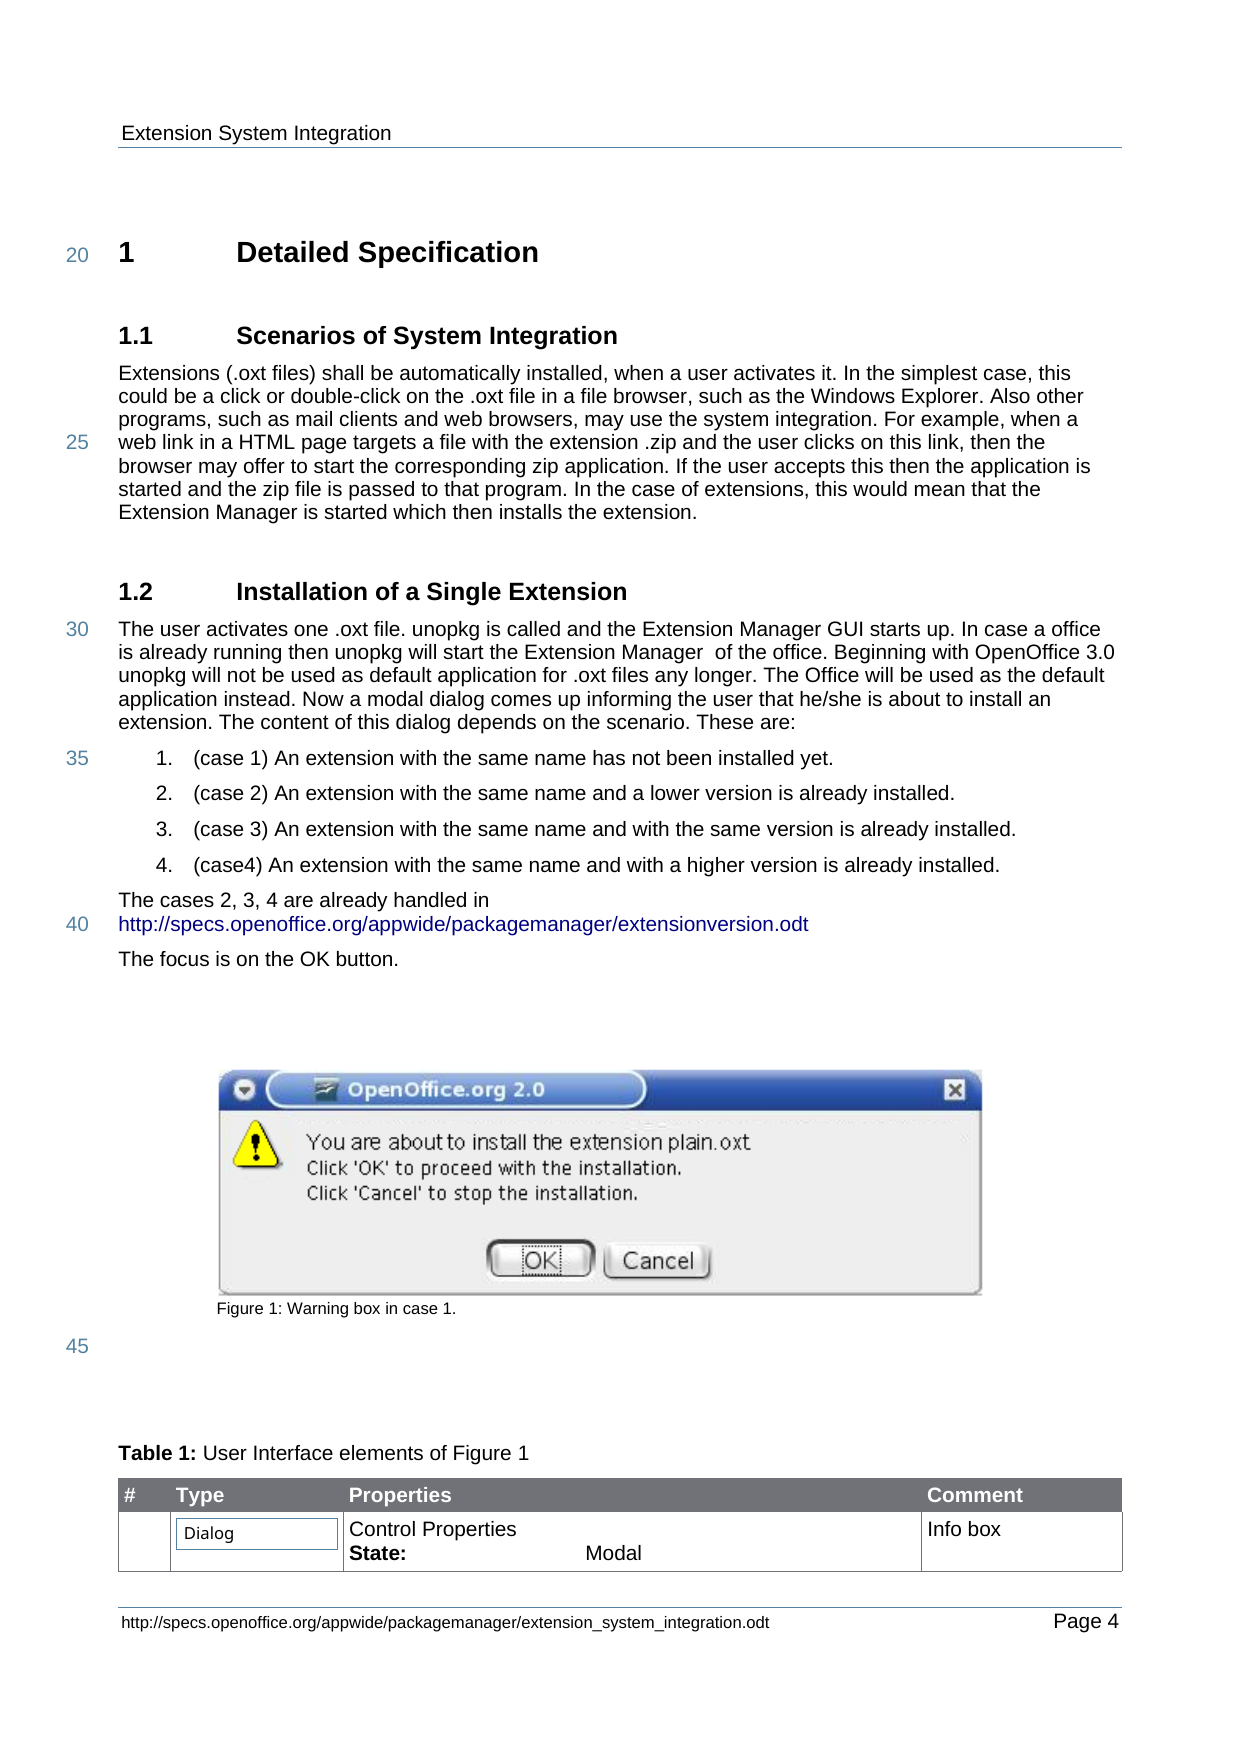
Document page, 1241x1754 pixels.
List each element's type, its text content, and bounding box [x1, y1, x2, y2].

text The focus is on the OK button. [118, 948, 1122, 971]
table_header Info box [922, 1512, 1122, 1571]
table_cell [171, 1512, 343, 1571]
table_header Comment [921, 1478, 1122, 1512]
list (case 2) An extension with the same name and a lower version is already installed. [156, 782, 1122, 805]
text Table 1: User Interface elements of Figure 1 [118, 1442, 1122, 1465]
text The user activates one .oxt file. unopkg is called and the Extension Manager GUI starts up. In case a office is already running then unopkg will start the Extension Manager of the office. Beginning with OpenOffice 3.0 unopkg will not be used as default application for .oxt files any longer. The Office will be used as the default application instead. Now a modal dialog comes up informing the user that he/she is about to install an extension. The content of this dialog depends on the scenario. These are: [118, 617, 1122, 733]
subtitle Detailed Specification [118, 236, 1122, 268]
text Extensions (.oxt files) shall be automatically installed, when a user activates it. In the simplest case, this could be a click or double-click on the .oxt file in a file browser, such as the Windows Explorer. Also other programs, such as mail clients and web browsers, may use the system integration. For example, when a web link in a HTML page targets a file with the extension .zip and the user clicks on this link, then the browser may offer to start the corresponding zip application. If the user accepts this then the application is started and the zip file is passed to that program. In the case of extensions, this would mean that the Extension Manager is started which then installs the extension. [118, 361, 1122, 524]
list (case4) An extension with the same name and with a higher version is already installed. [156, 853, 1122, 876]
text Figure 1: Warning box in case 1. [216, 1299, 987, 1318]
text The cases 2, 3, 4 are already handled in http://specs.openoffice.org/appwide/packagemanager/extensionversion.odt [118, 889, 1122, 935]
table_header Properties [343, 1478, 921, 1512]
list (case 3) An extension with the same name and with the same version is already installed. [156, 817, 1122, 841]
picture [216, 1067, 987, 1299]
list (case 1) An extension with the same name has not been installed yet. [156, 746, 1122, 769]
table_header Control Properties State: Modal [344, 1512, 921, 1571]
table_cell <#> [119, 1512, 170, 1571]
subtitle Installation of a Single Extension [118, 578, 1122, 606]
table_header Type [170, 1478, 343, 1512]
subtitle Scenarios of System Integration [118, 322, 1122, 349]
table_header # [118, 1478, 170, 1512]
